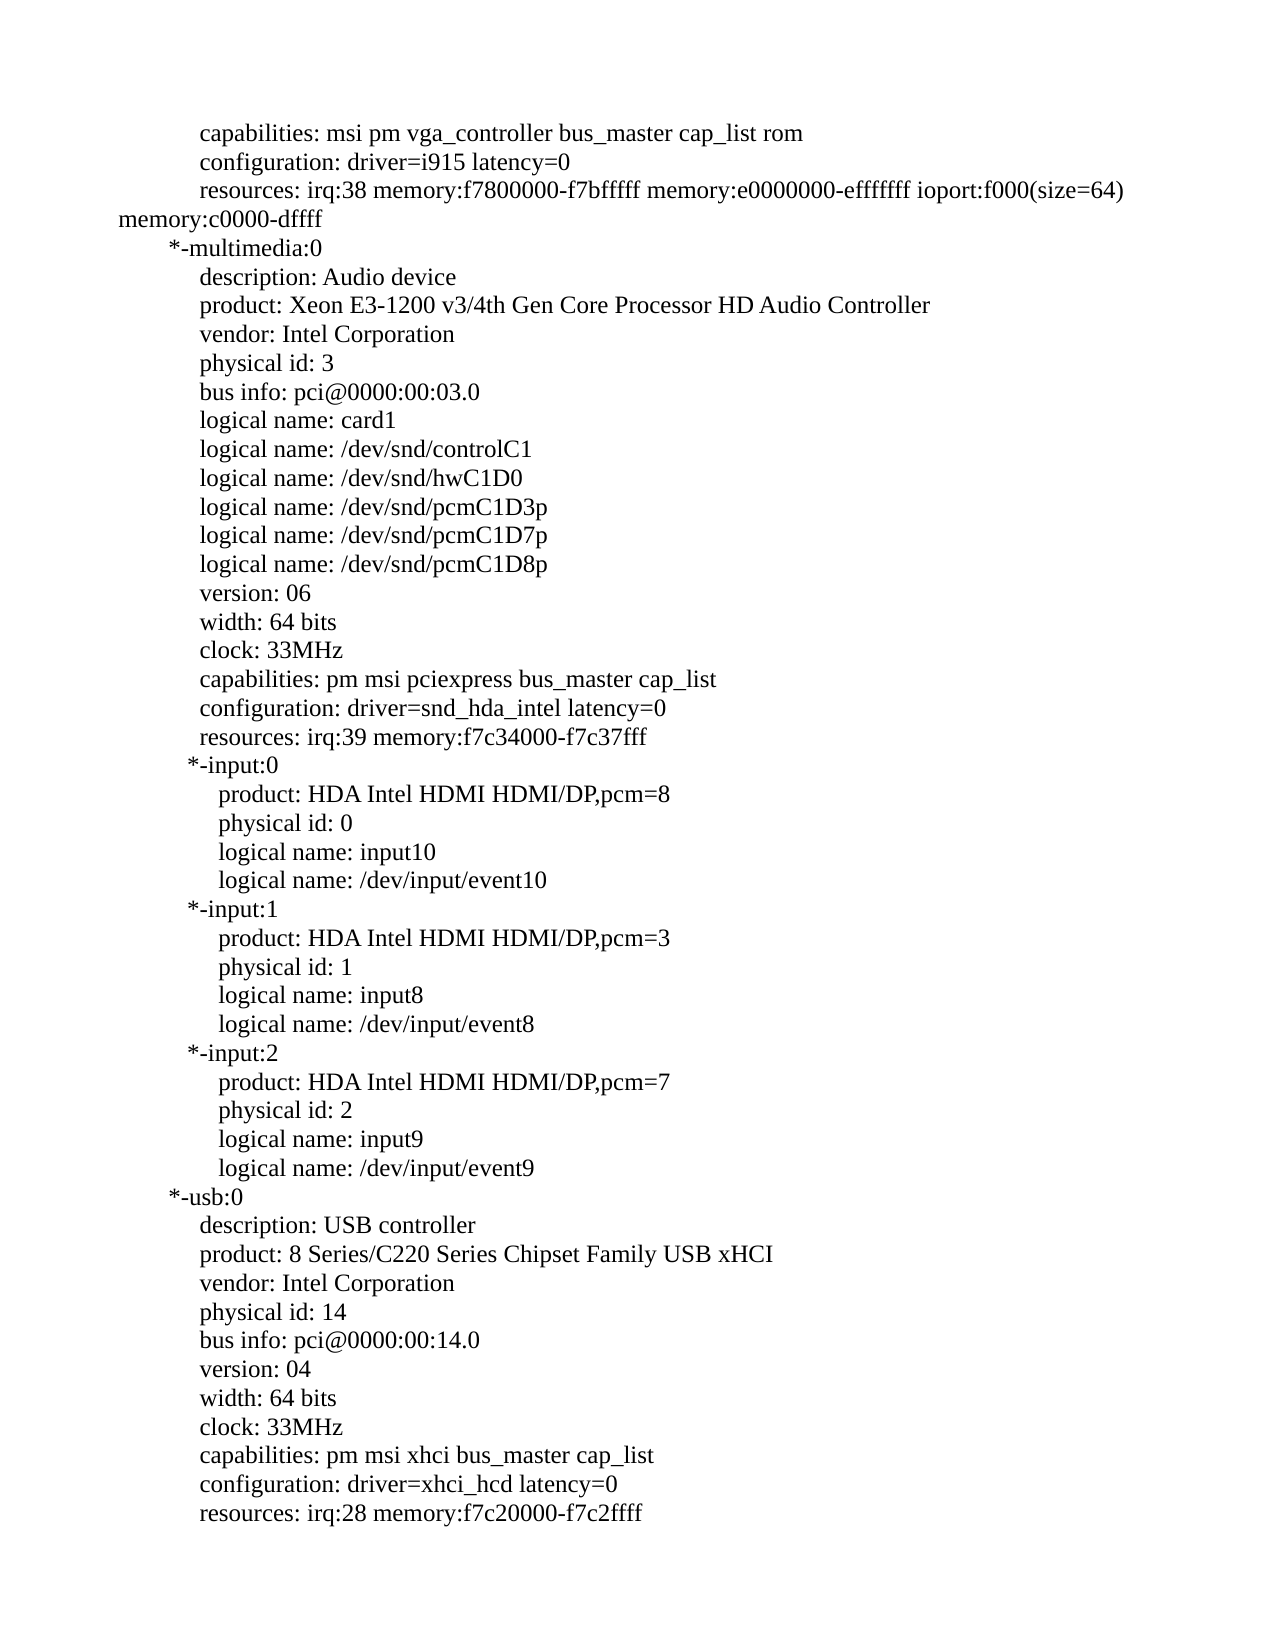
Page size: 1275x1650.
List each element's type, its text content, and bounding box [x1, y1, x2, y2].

text *-input:0 [118, 751, 1157, 779]
text bus info: pci@0000:00:03.0 [118, 377, 1157, 406]
text physical id: 14 [118, 1297, 1157, 1326]
text logical name: input9 [118, 1124, 1157, 1153]
text physical id: 2 [118, 1096, 1157, 1124]
text logical name: /dev/snd/pcmC1D3p [118, 492, 1157, 521]
text logical name: /dev/input/event10 [118, 866, 1157, 894]
text logical name: /dev/snd/pcmC1D8p [118, 549, 1157, 578]
text *-input:1 [118, 894, 1157, 923]
text product: HDA Intel HDMI HDMI/DP,pcm=3 [118, 923, 1157, 952]
text product: 8 Series/C220 Series Chipset Family USB xHCI [118, 1239, 1157, 1268]
text logical name: /dev/snd/hwC1D0 [118, 463, 1157, 492]
text logical name: input10 [118, 837, 1157, 866]
text configuration: driver=i915 latency=0 [118, 147, 1157, 176]
text description: USB controller [118, 1211, 1157, 1239]
text physical id: 3 [118, 348, 1157, 377]
text configuration: driver=xhci_hcd latency=0 [118, 1469, 1157, 1498]
text configuration: driver=snd_hda_intel latency=0 [118, 693, 1157, 722]
text capabilities: pm msi xhci bus_master cap_list [118, 1441, 1157, 1469]
text width: 64 bits [118, 1383, 1157, 1412]
text *-usb:0 [118, 1182, 1157, 1211]
text resources: irq:28 memory:f7c20000-f7c2ffff [118, 1498, 1157, 1527]
text physical id: 0 [118, 808, 1157, 837]
text clock: 33MHz [118, 636, 1157, 664]
text capabilities: msi pm vga_controller bus_master cap_list rom [118, 118, 1157, 147]
text logical name: /dev/snd/controlC1 [118, 434, 1157, 463]
text *-multimedia:0 [118, 233, 1157, 262]
text logical name: /dev/snd/pcmC1D7p [118, 521, 1157, 549]
text vendor: Intel Corporation [118, 319, 1157, 348]
text capabilities: pm msi pciexpress bus_master cap_list [118, 664, 1157, 693]
text product: Xeon E3-1200 v3/4th Gen Core Processor HD Audio Controller [118, 291, 1157, 319]
text product: HDA Intel HDMI HDMI/DP,pcm=8 [118, 779, 1157, 808]
text logical name: /dev/input/event8 [118, 1009, 1157, 1038]
text description: Audio device [118, 262, 1157, 291]
text product: HDA Intel HDMI HDMI/DP,pcm=7 [118, 1067, 1157, 1096]
text logical name: /dev/input/event9 [118, 1153, 1157, 1182]
text bus info: pci@0000:00:14.0 [118, 1326, 1157, 1354]
text width: 64 bits [118, 607, 1157, 636]
text *-input:2 [118, 1038, 1157, 1067]
text resources: irq:39 memory:f7c34000-f7c37fff [118, 722, 1157, 751]
text clock: 33MHz [118, 1412, 1157, 1441]
text vendor: Intel Corporation [118, 1268, 1157, 1297]
text version: 04 [118, 1354, 1157, 1383]
text version: 06 [118, 578, 1157, 607]
text logical name: card1 [118, 406, 1157, 434]
text resources: irq:38 memory:f7800000-f7bfffff memory:e0000000-efffffff ioport:f000(size=64) memory:c0000-dffff [118, 176, 1157, 233]
text logical name: input8 [118, 981, 1157, 1009]
text physical id: 1 [118, 952, 1157, 981]
